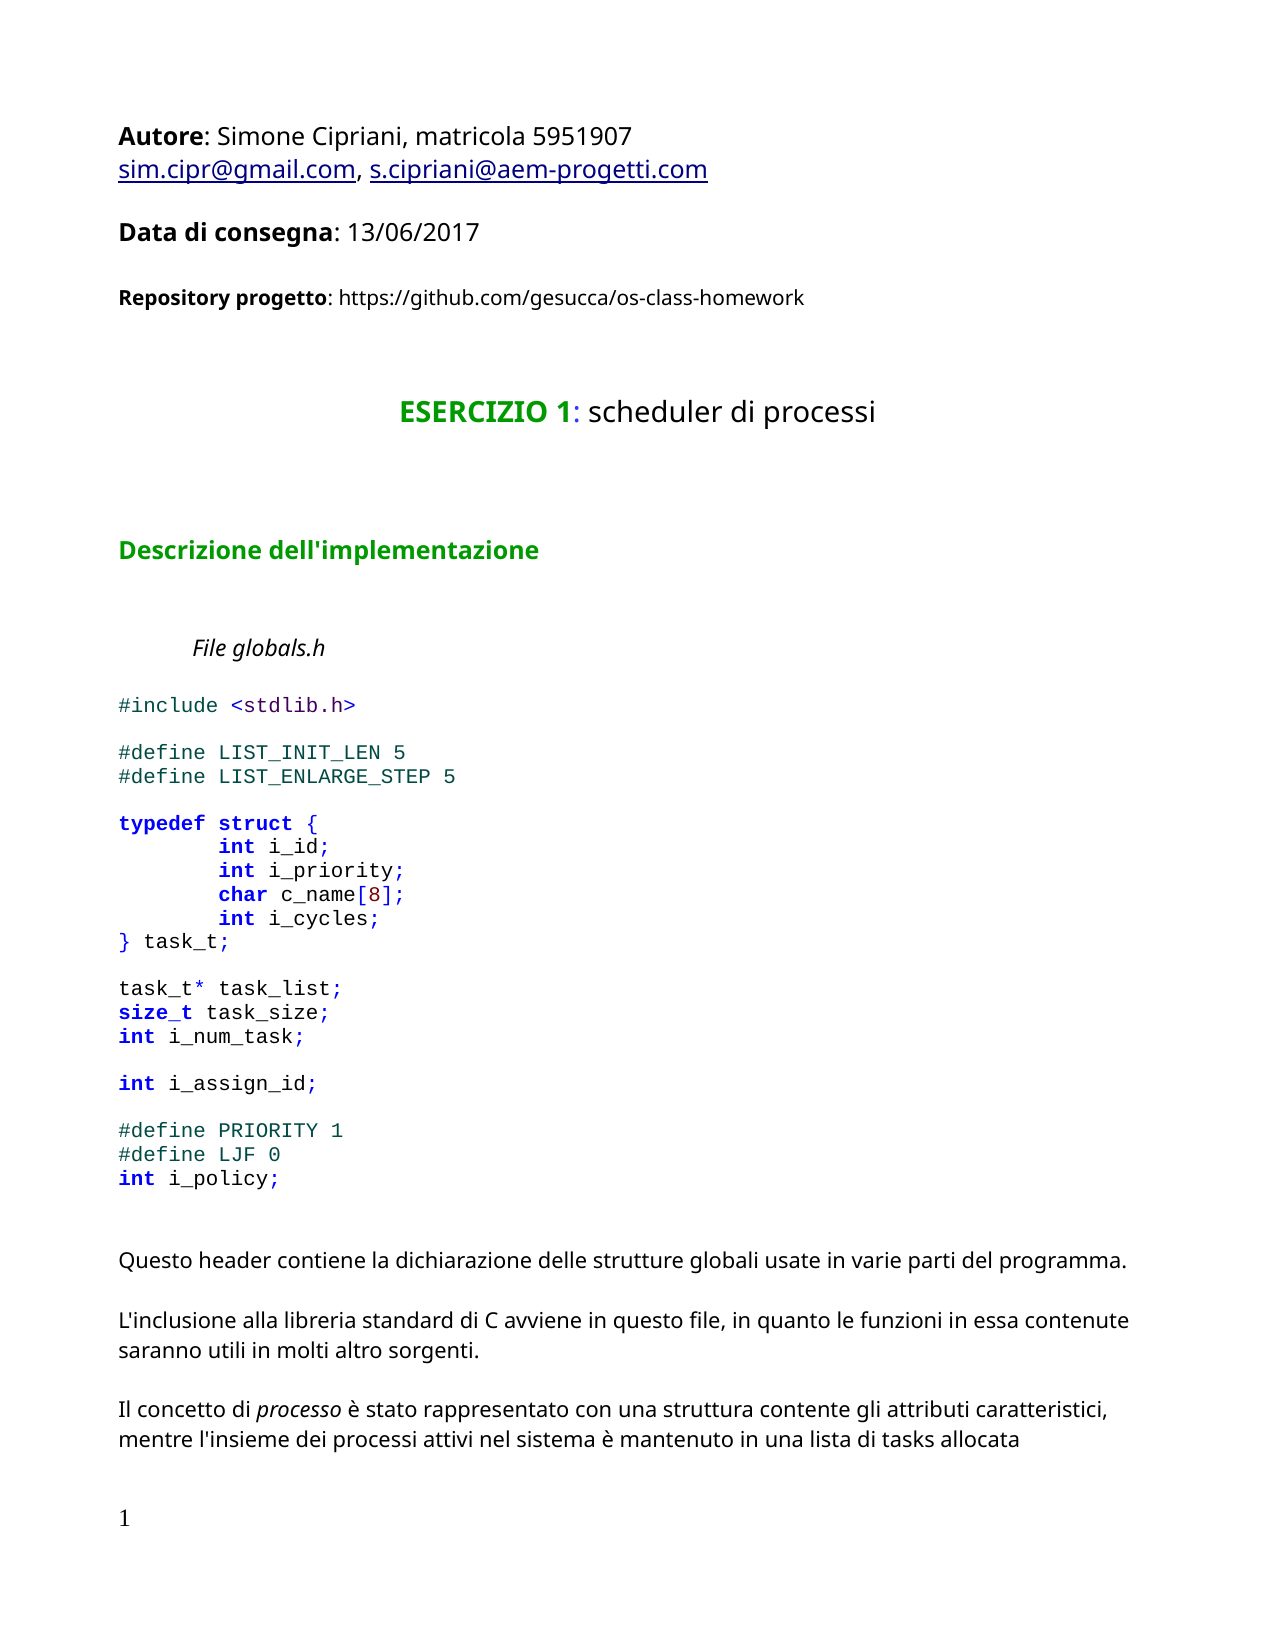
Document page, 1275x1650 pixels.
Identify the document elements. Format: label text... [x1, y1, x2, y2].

text Il concetto di processo è stato rappresentato con una struttura contente gli attributi caratteristici, mentre l'insieme dei processi attivi nel sistema è mantenuto in una lista di tasks allocata [118, 1394, 1157, 1454]
text typedef struct { [118, 813, 1157, 837]
text Repository progetto: https://github.com/gesucca/os-class-homework [118, 283, 1157, 312]
text char c_name[8]; [118, 884, 1157, 907]
text int i_id; [118, 837, 1157, 860]
text Autore: Simone Cipriani, matricola 5951907 [118, 118, 1157, 152]
text task_t* task_list; [118, 978, 1157, 1002]
text int i_priority; [118, 860, 1157, 884]
text #define LIST_INIT_LEN 5 [118, 742, 1157, 766]
text Descrizione dell'implementazione [118, 533, 1157, 567]
text int i_assign_id; [118, 1073, 1157, 1097]
text #define LIST_ENLARGE_STEP 5 [118, 766, 1157, 789]
text int i_cycles; [118, 907, 1157, 931]
text sim.cipr@gmail.com, s.cipriani@aem-progetti.com [118, 152, 1157, 186]
text size_t task_size; [118, 1002, 1157, 1026]
text ESERCIZIO 1: scheduler di processi [118, 391, 1157, 431]
text Data di consegna: 13/06/2017 [118, 215, 1157, 249]
text #define PRIORITY 1 [118, 1120, 1157, 1144]
text L'inclusione alla libreria standard di C avviene in questo file, in quanto le funzioni in essa contenute saranno utili in molti altro sorgenti. [118, 1305, 1157, 1365]
text int i_policy; [118, 1168, 1157, 1191]
text File globals.h [118, 632, 1157, 663]
text #define LJF 0 [118, 1144, 1157, 1168]
text Questo header contiene la dichiarazione delle strutture globali usate in varie parti del programma. [118, 1246, 1157, 1275]
text #include <stdlib.h> [118, 695, 1157, 718]
text } task_t; [118, 931, 1157, 955]
text int i_num_task; [118, 1026, 1157, 1049]
